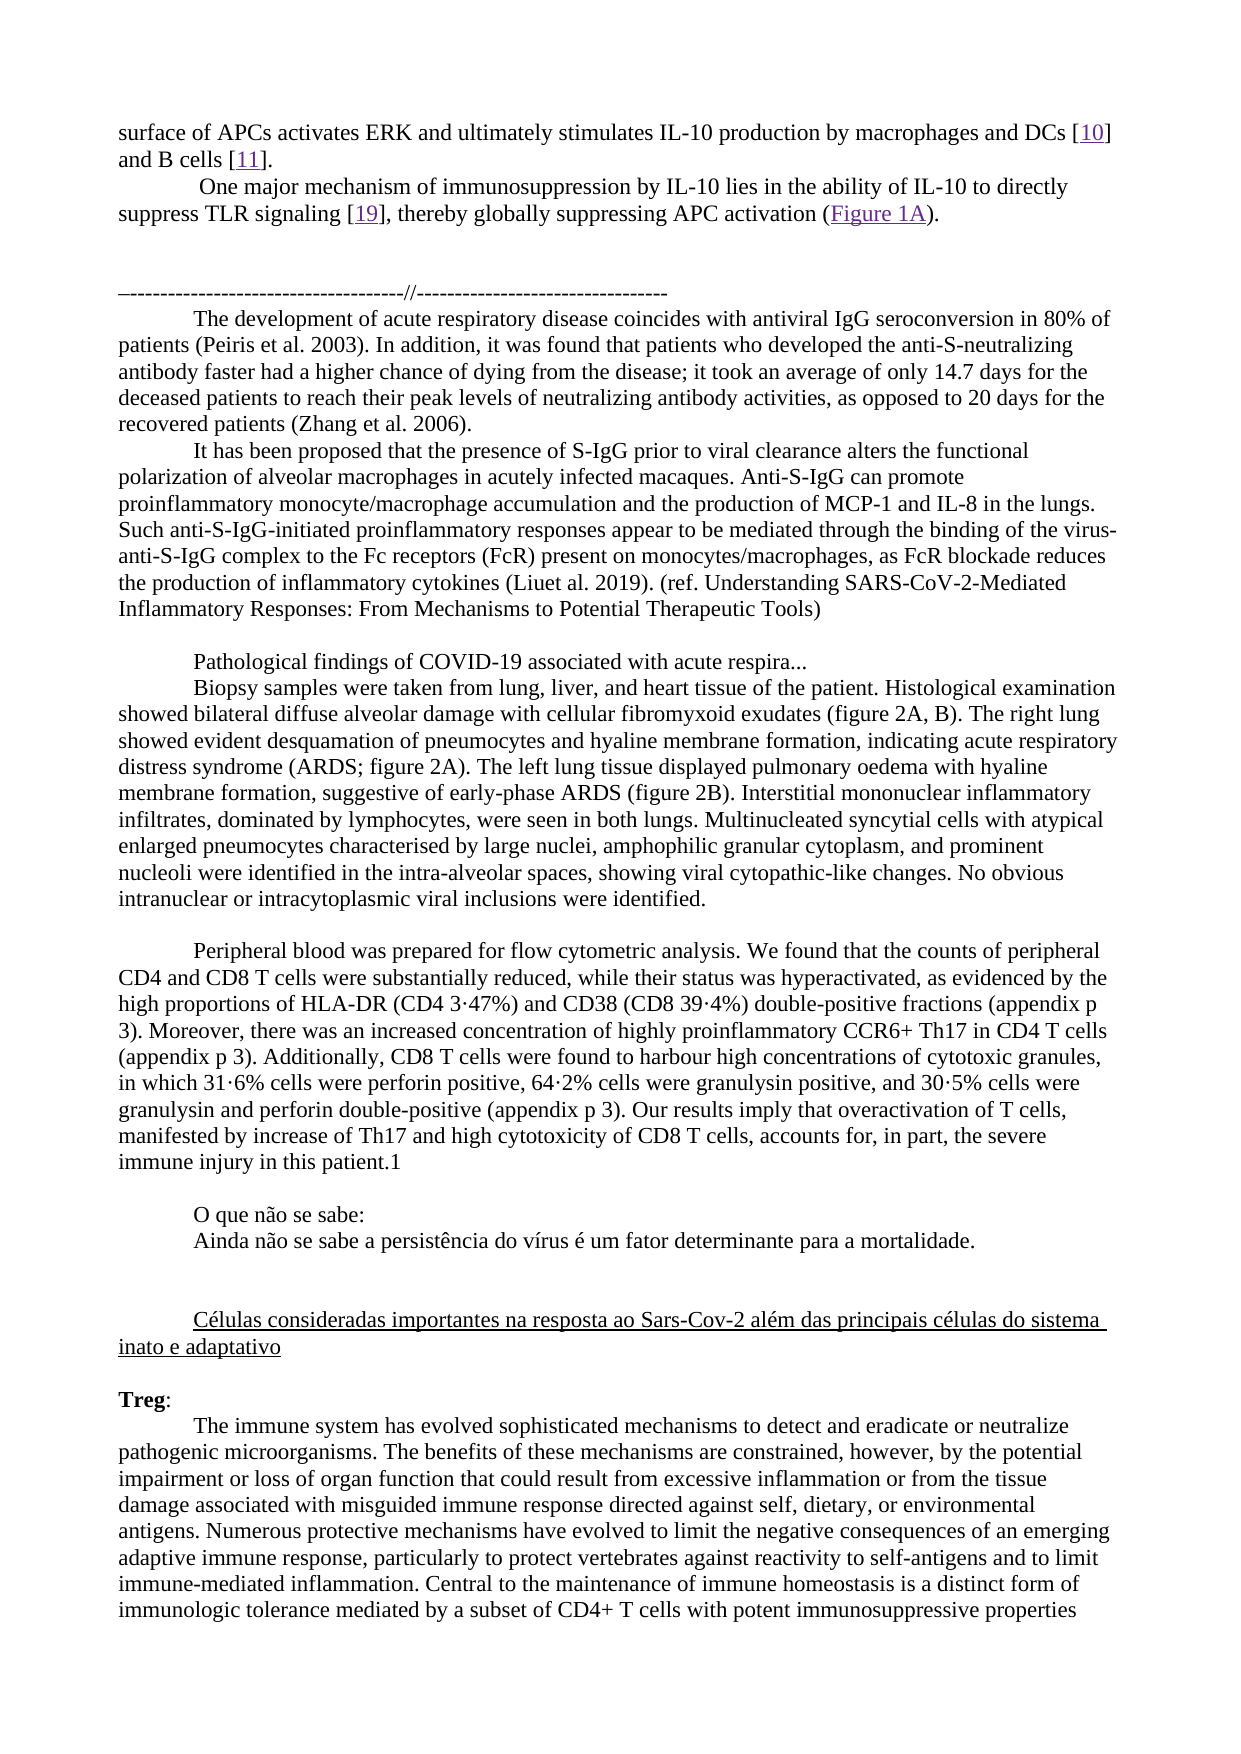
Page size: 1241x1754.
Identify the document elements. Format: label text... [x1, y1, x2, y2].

text One major mechanism of immunosuppression by IL-10 lies in the ability of IL-10 to directly suppress TLR signaling [19], thereby globally suppressing APC activation (Figure 1A). [118, 172, 1122, 226]
text Pathological findings of COVID-19 associated with acute respira... [118, 648, 1122, 674]
text Treg: [118, 1386, 1122, 1412]
text Peripheral blood was prepared for flow cytometric analysis. We found that the counts of peripheral CD4 and CD8 T cells were substantially reduced, while their status was hyperactivated, as evidenced by the high proportions of HLA-DR (CD4 3·47%) and CD38 (CD8 39·4%) double-positive fractions (appendix p 3). Moreover, there was an increased concentration of highly proinflammatory CCR6+ Th17 in CD4 T cells (appendix p 3). Additionally, CD8 T cells were found to harbour high concentrations of cytotoxic granules, in which 31·6% cells were perforin positive, 64·2% cells were granulysin positive, and 30·5% cells were granulysin and perforin double-positive (appendix p 3). Our results imply that overactivation of T cells, manifested by increase of Th17 and high cytotoxicity of CD8 T cells, accounts for, in part, the severe immune injury in this patient.1 [118, 938, 1122, 1175]
text Biopsy samples were taken from lung, liver, and heart tissue of the patient. Histological examination showed bilateral diffuse alveolar damage with cellular fibromyxoid exudates (figure 2A, B). The right lung showed evident desquamation of pneumocytes and hyaline membrane formation, indicating acute respiratory distress syndrome (ARDS; figure 2A). The left lung tissue displayed pulmonary oedema with hyaline membrane formation, suggestive of early-phase ARDS (figure 2B). Interstitial mononuclear inflammatory infiltrates, dominated by lymphocytes, were seen in both lungs. Multinucleated syncytial cells with atypical enlarged pneumocytes characterised by large nuclei, amphophilic granular cytoplasm, and prominent nucleoli were identified in the intra-alveolar spaces, showing viral cytopathic-like changes. No obvious intranuclear or intracytoplasmic viral inclusions were identified. [118, 674, 1122, 911]
text Células consideradas importantes na resposta ao Sars-Cov-2 além das principais células do sistema inato e adaptativo [118, 1307, 1122, 1359]
text surface of APCs activates ERK and ultimately stimulates IL-10 production by macrophages and DCs [10] and B cells [11]. [118, 118, 1122, 172]
list Ainda não se sabe a persistência do vírus é um fator determinante para a mortalidade. [156, 1227, 1122, 1254]
text The development of acute respiratory disease coincides with antiviral IgG seroconversion in 80% of patients (Peiris et al. 2003). In addition, it was found that patients who developed the anti-S-neutralizing antibody faster had a higher chance of dying from the disease; it took an average of only 14.7 days for the deceased patients to reach their peak levels of neutralizing antibody activities, as opposed to 20 days for the recovered patients (Zhang et al. 2006). [118, 305, 1122, 437]
text –------------------------------------//--------------------------------- [118, 279, 1122, 305]
text O que não se sabe: [118, 1201, 1122, 1227]
text It has been proposed that the presence of S-IgG prior to viral clearance alters the functional polarization of alveolar macrophages in acutely infected macaques. Anti-S-IgG can promote proinflammatory monocyte/macrophage accumulation and the production of MCP-1 and IL-8 in the lungs. Such anti-S-IgG-initiated proinflammatory responses appear to be mediated through the binding of the virus-anti-S-IgG complex to the Fc receptors (FcR) present on monocytes/macrophages, as FcR blockade reduces the production of inflammatory cytokines (Liuet al. 2019). (ref. Understanding SARS-CoV-2-Mediated Inflammatory Responses: From Mechanisms to Potential Therapeutic Tools) [118, 437, 1122, 621]
text The immune system has evolved sophisticated mechanisms to detect and eradicate or neutralize pathogenic microorganisms. The benefits of these mechanisms are constrained, however, by the potential impairment or loss of organ function that could result from excessive inflammation or from the tissue damage associated with misguided immune response directed against self, dietary, or environmental antigens. Numerous protective mechanisms have evolved to limit the negative consequences of an emerging adaptive immune response, particularly to protect vertebrates against reactivity to self-antigens and to limit immune-mediated inflammation. Central to the maintenance of immune homeostasis is a distinct form of immunologic tolerance mediated by a subset of CD4+ T cells with potent immunosuppressive properties [118, 1412, 1122, 1623]
